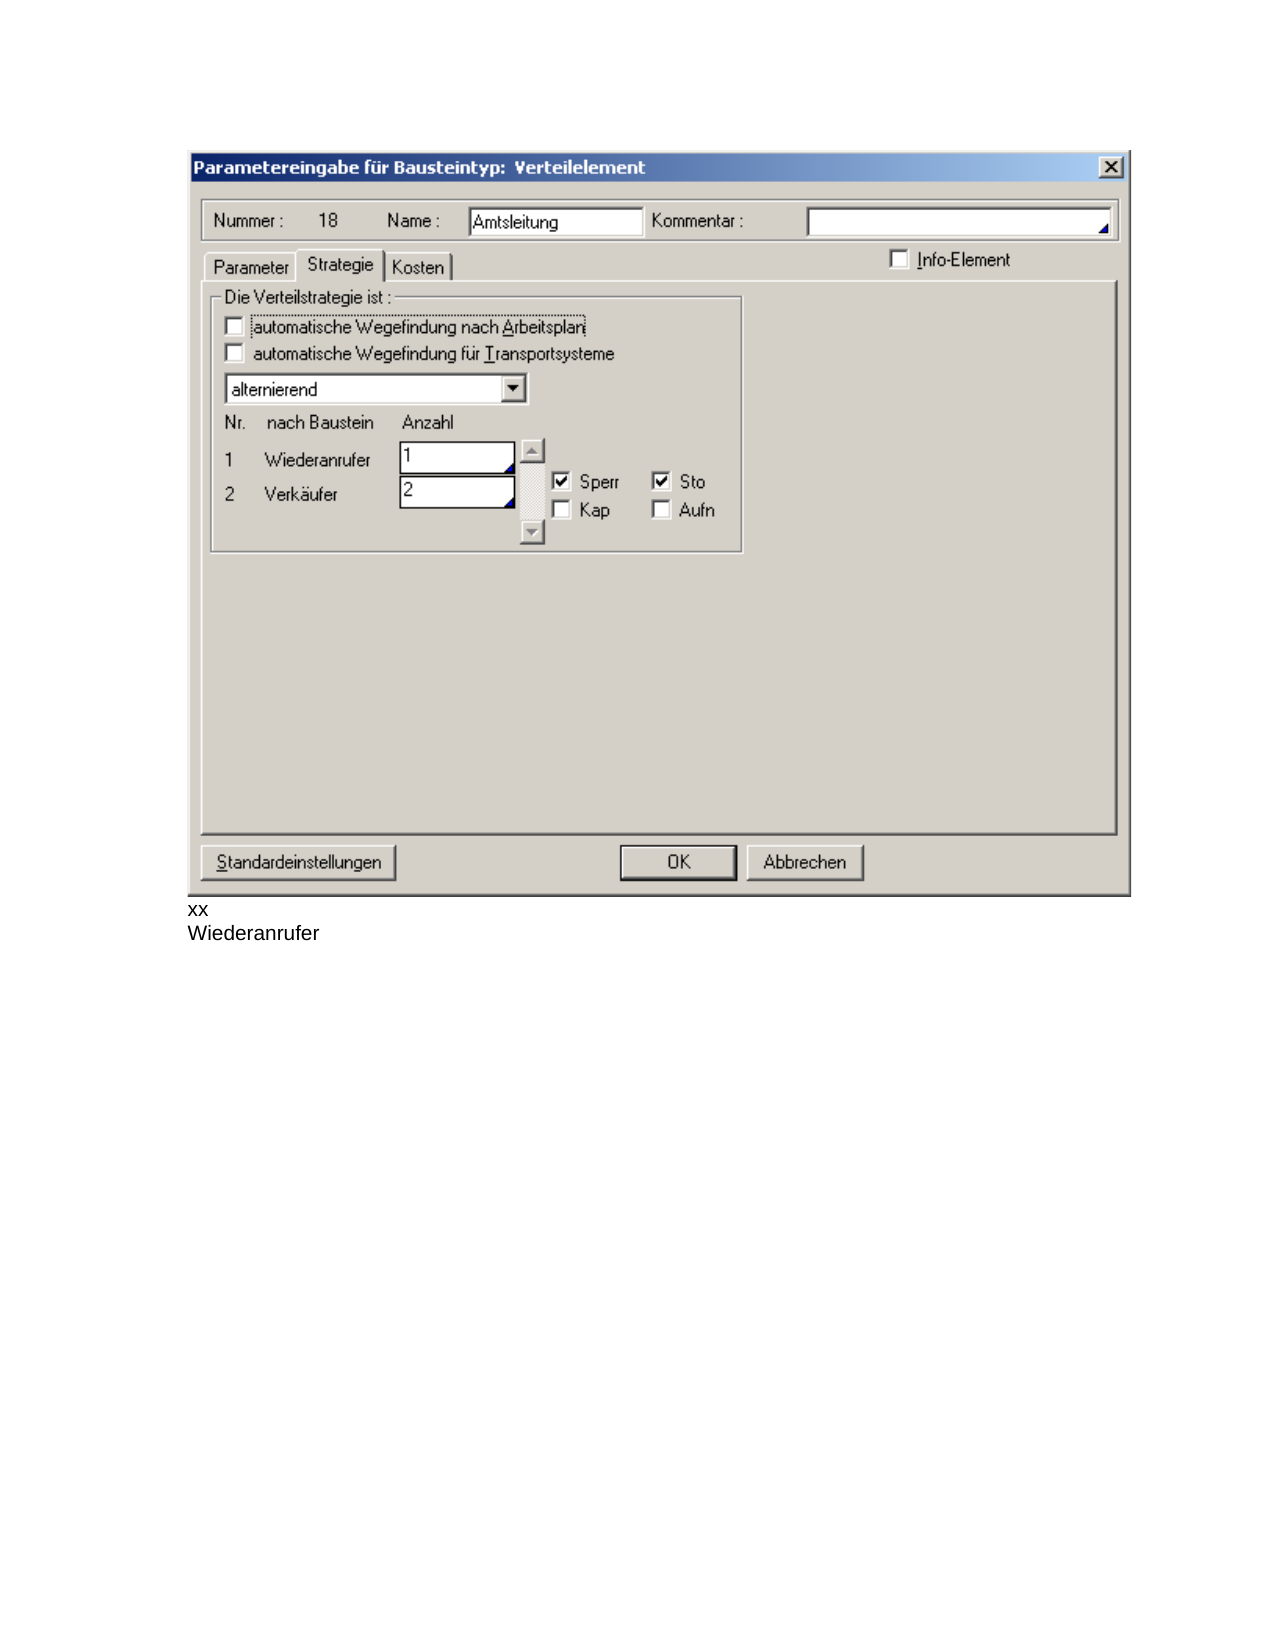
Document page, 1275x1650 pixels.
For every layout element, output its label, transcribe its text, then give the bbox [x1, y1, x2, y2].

text Wiederanrufer [187, 921, 1087, 945]
text xx [187, 897, 1087, 921]
